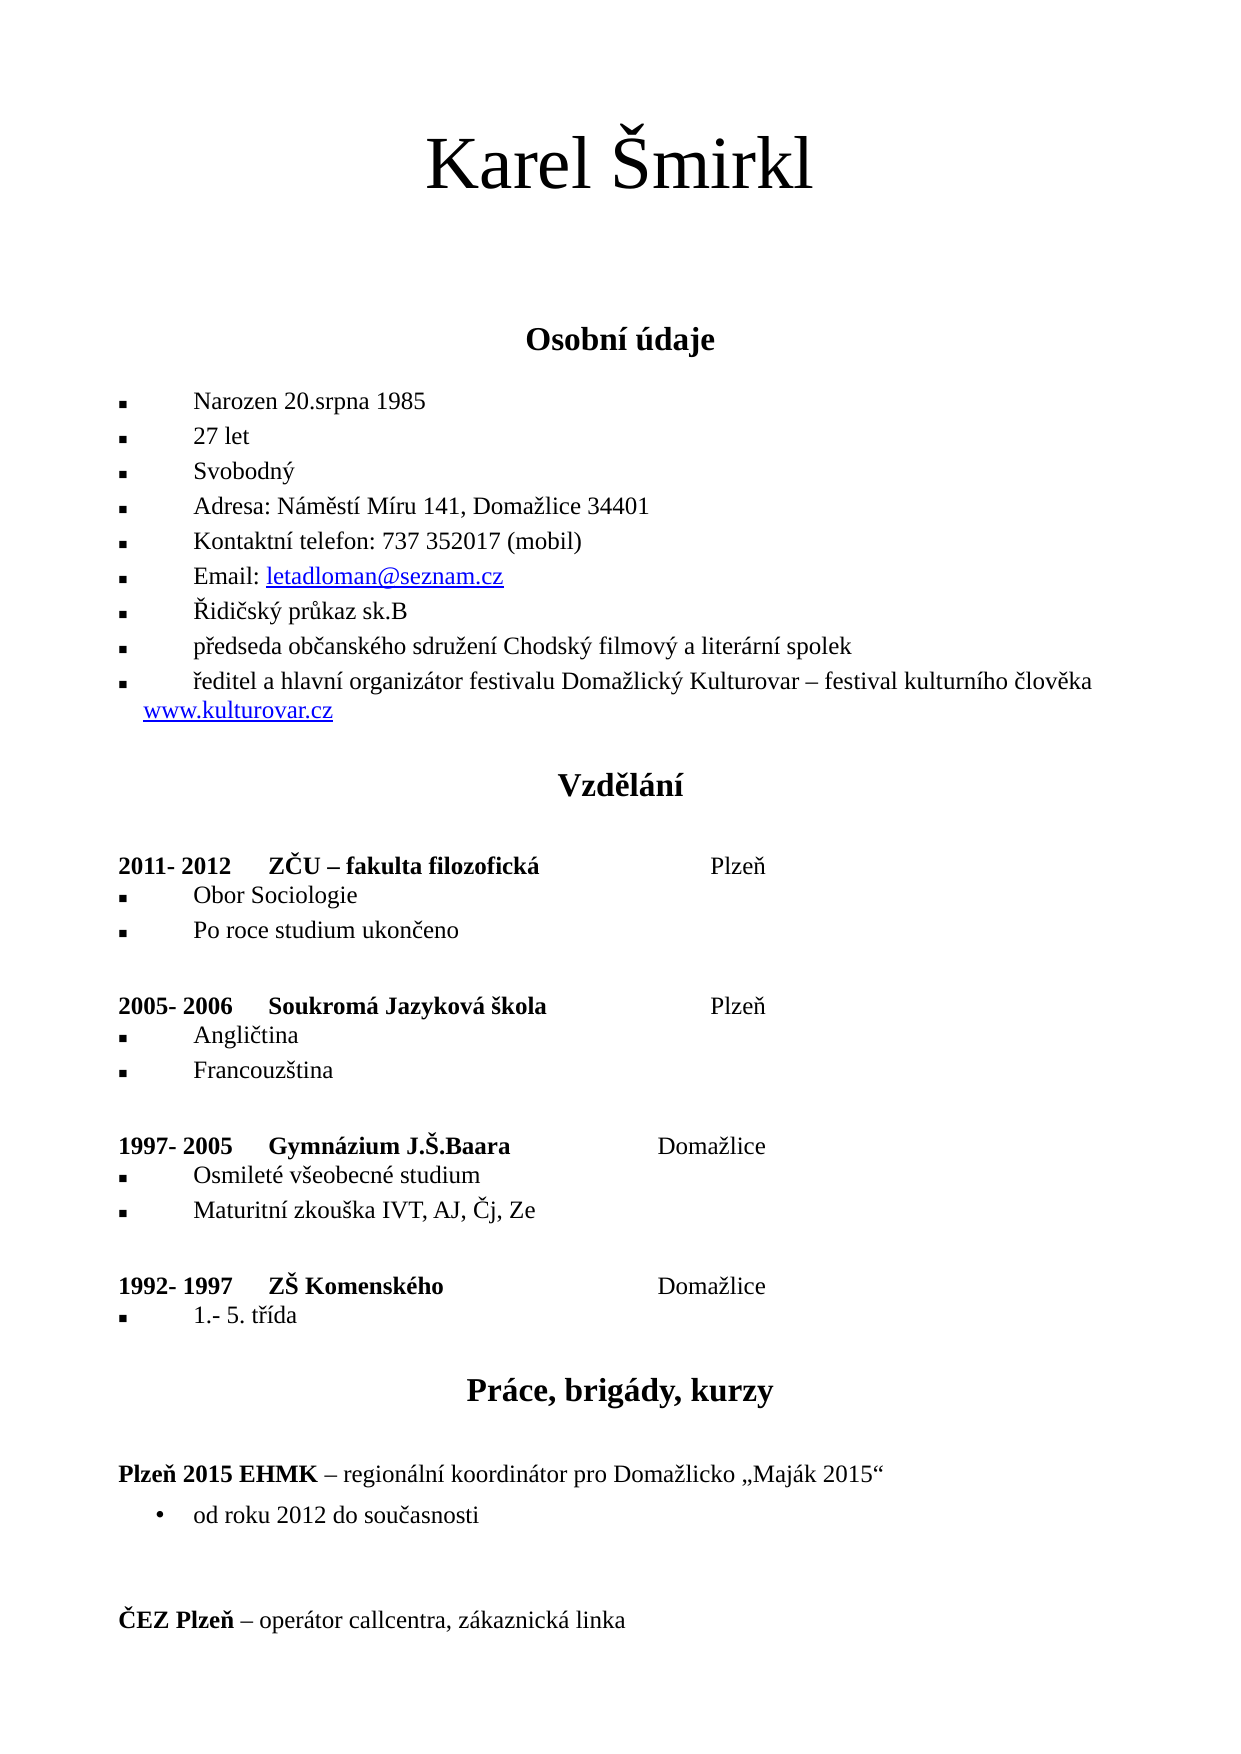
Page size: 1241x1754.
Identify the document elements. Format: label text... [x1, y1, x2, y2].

list Kontaktní telefon: 737 352017 (mobil) [118, 526, 1122, 555]
list Francouzština [118, 1055, 1122, 1083]
list Po roce studium ukončeno [118, 915, 1122, 943]
list Osmileté všeobecné studium [118, 1160, 1122, 1188]
text Práce, brigády, kurzy [118, 1370, 1122, 1408]
list Maturitní zkouška IVT, AJ, Čj, Ze [118, 1195, 1122, 1223]
list Řidičský průkaz sk.B [118, 596, 1122, 625]
text Vzdělání [118, 765, 1122, 803]
text 1997- 2005 Gymnázium J.Š.Baara Domažlice [118, 1131, 1122, 1160]
text 2011- 2012 ZČU – fakulta filozofická Plzeň [118, 851, 1122, 880]
list Narozen 20.srpna 1985 [118, 386, 1122, 415]
list od roku 2012 do současnosti [156, 1500, 1122, 1529]
text ČEZ Plzeň – operátor callcentra, zákaznická linka [118, 1605, 1122, 1634]
list Adresa: Náměstí Míru 141, Domažlice 34401 [118, 491, 1122, 520]
text Osobní údaje [118, 319, 1122, 358]
list 27 let [118, 421, 1122, 450]
list Angličtina [118, 1020, 1122, 1048]
list předseda občanského sdružení Chodský filmový a literární spolek [118, 631, 1122, 660]
text 1992- 1997 ZŠ Komenského Domažlice [118, 1271, 1122, 1300]
text Plzeň 2015 EHMK – regionální koordinátor pro Domažlicko „Maják 2015“ [118, 1459, 1122, 1488]
list ředitel a hlavní organizátor festivalu Domažlický Kulturovar – festival kulturního člověka www.kulturovar.cz [118, 666, 1122, 724]
text 2005- 2006 Soukromá Jazyková škola Plzeň [118, 991, 1122, 1020]
list Email: letadloman@seznam.cz [118, 561, 1122, 590]
list Svobodný [118, 456, 1122, 485]
text Karel Šmirkl [118, 118, 1122, 204]
list Obor Sociologie [118, 880, 1122, 908]
list 1.- 5. třída [118, 1300, 1122, 1328]
